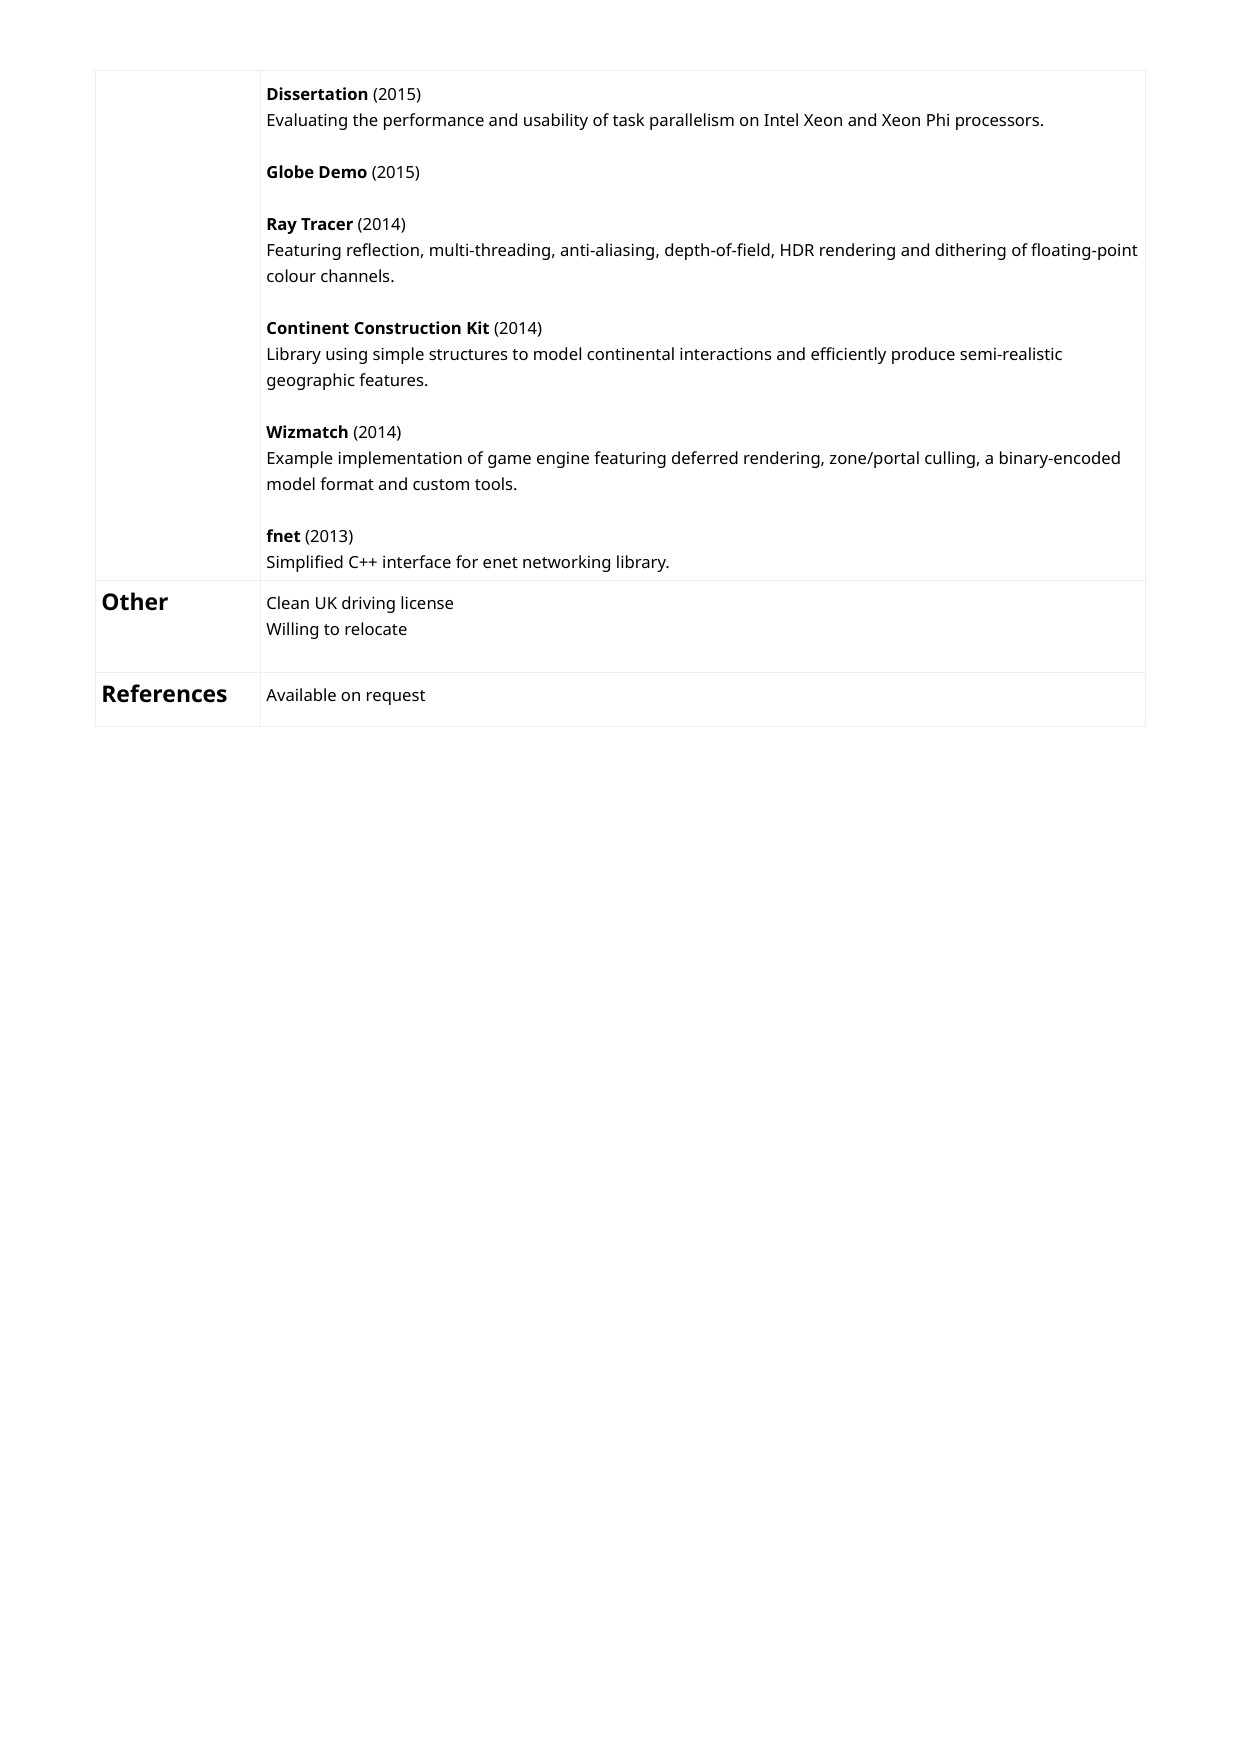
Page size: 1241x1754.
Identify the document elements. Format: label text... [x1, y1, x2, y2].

table_cell References [96, 673, 260, 726]
table_cell Available on request [261, 673, 1145, 726]
table_cell Clean UK driving license Willing to relocate [261, 581, 1145, 672]
table_cell [96, 71, 260, 579]
table_cell Dissertation (2015) Evaluating the performance and usability of task parallelism on Intel Xeon and Xeon Phi processors. Globe Demo (2015) Ray Tracer (2014) Featuring reflection, multi-threading, anti-aliasing, depth-of-field, HDR rendering and dithering of floating-point colour channels. Continent Construction Kit (2014) Library using simple structures to model continental interactions and efficiently produce semi-realistic geographic features. Wizmatch (2014) Example implementation of game engine featuring deferred rendering, zone/portal culling, a binary-encoded model format and custom tools. fnet (2013) Simplified C++ interface for enet networking library. [261, 71, 1145, 579]
table_cell Other [96, 581, 260, 672]
